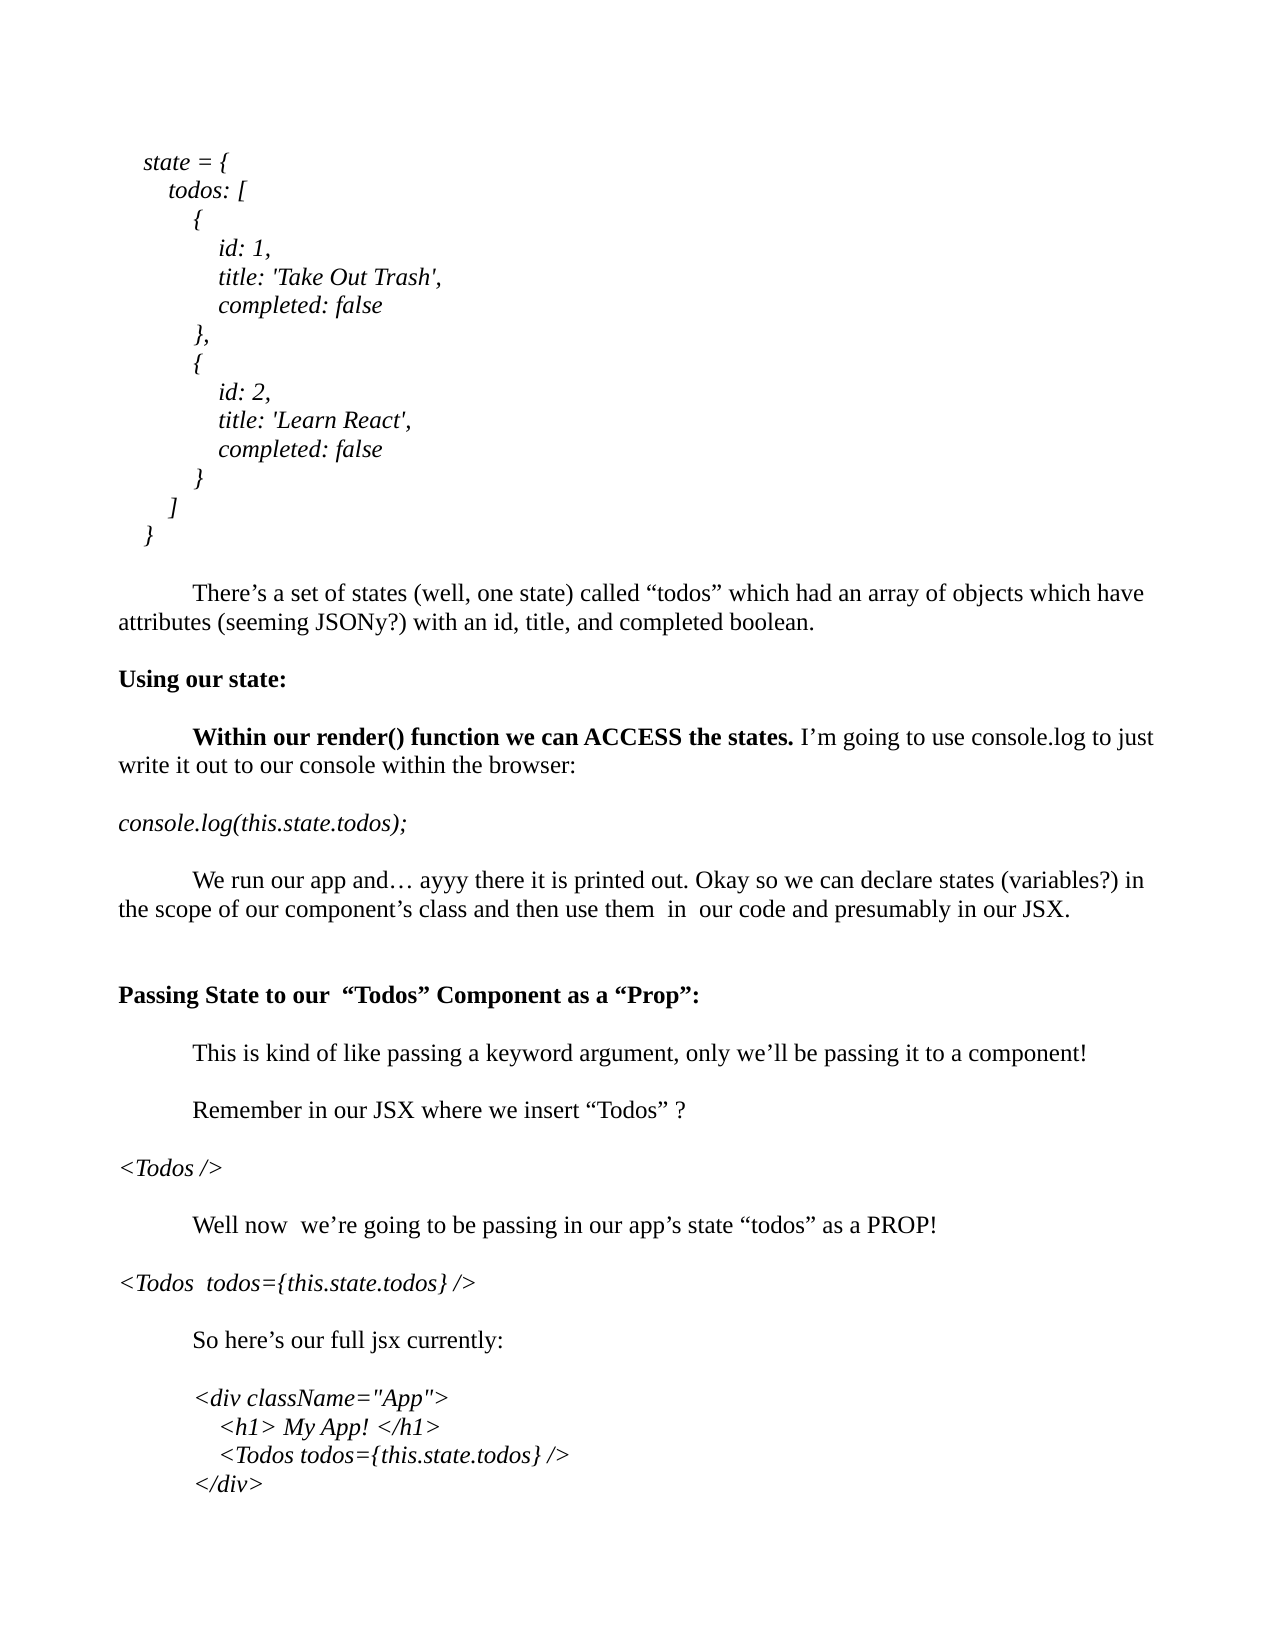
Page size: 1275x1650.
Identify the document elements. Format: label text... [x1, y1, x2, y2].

text Within our render() function we can ACCESS the states. I’m going to use console.log to just write it out to our console within the browser: [118, 722, 1157, 779]
text <div className="App"> [118, 1383, 1157, 1412]
text title: 'Learn React', [118, 406, 1157, 434]
text Using our state: [118, 664, 1157, 693]
text <h1> My App! </h1> [118, 1412, 1157, 1441]
text title: 'Take Out Trash', [118, 262, 1157, 291]
text Remember in our JSX where we insert “Todos” ? [118, 1096, 1157, 1124]
text } [118, 521, 1157, 549]
text This is kind of like passing a keyword argument, only we’ll be passing it to a component! [118, 1038, 1157, 1067]
text <Todos todos={this.state.todos} /> [118, 1268, 1157, 1297]
text Passing State to our “Todos” Component as a “Prop”: [118, 981, 1157, 1009]
text completed: false [118, 291, 1157, 319]
text completed: false [118, 434, 1157, 463]
text id: 1, [118, 233, 1157, 262]
text }, [118, 319, 1157, 348]
text state = { [118, 147, 1157, 176]
text ] [118, 492, 1157, 521]
text <Todos /> [118, 1153, 1157, 1182]
text </div> [118, 1469, 1157, 1498]
text id: 2, [118, 377, 1157, 406]
text { [118, 204, 1157, 233]
text Well now we’re going to be passing in our app’s state “todos” as a PROP! [118, 1211, 1157, 1239]
text So here’s our full jsx currently: [118, 1326, 1157, 1354]
text } [118, 463, 1157, 492]
text We run our app and… ayyy there it is printed out. Okay so we can declare states (variables?) in the scope of our component’s class and then use them in our code and presumably in our JSX. [118, 866, 1157, 923]
text <Todos todos={this.state.todos} /> [118, 1441, 1157, 1469]
text There’s a set of states (well, one state) called “todos” which had an array of objects which have attributes (seeming JSONy?) with an id, title, and completed boolean. [118, 578, 1157, 636]
text todos: [ [118, 176, 1157, 204]
text { [118, 348, 1157, 377]
text console.log(this.state.todos); [118, 808, 1157, 837]
